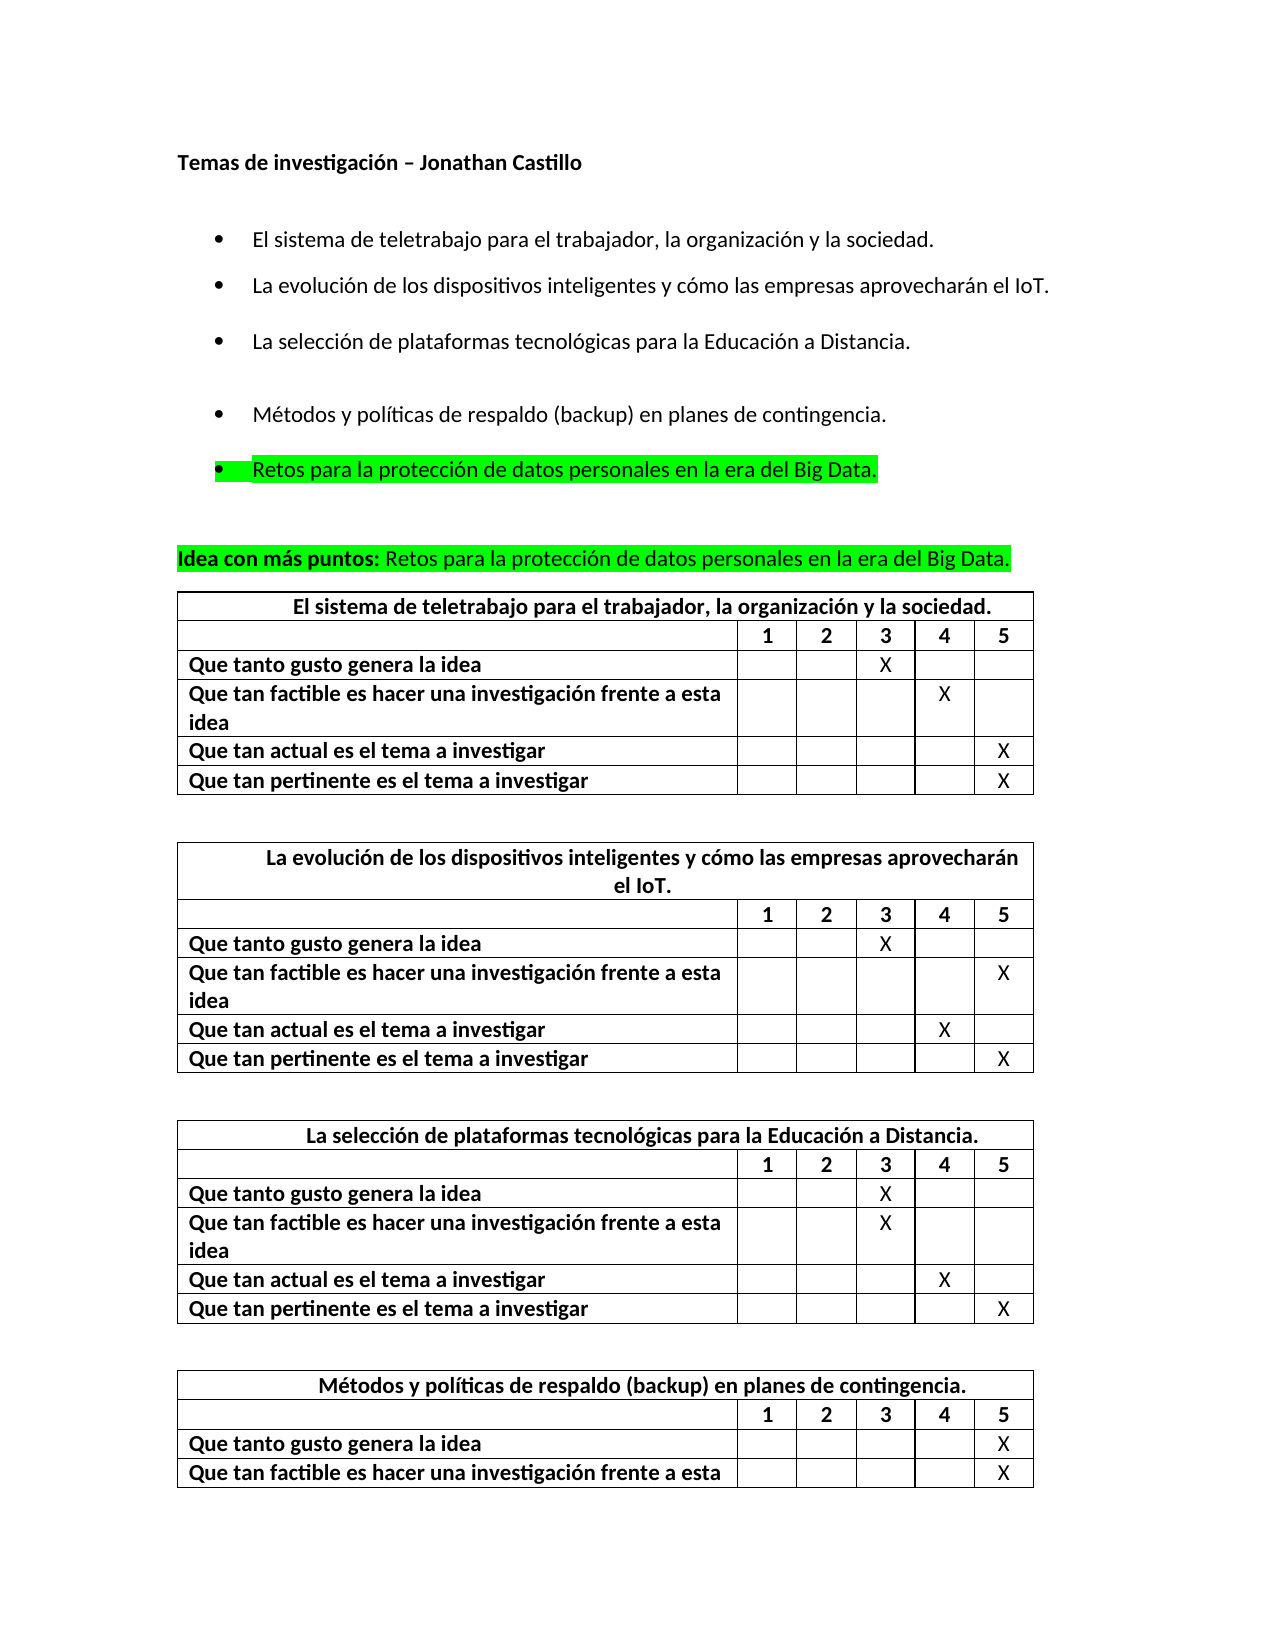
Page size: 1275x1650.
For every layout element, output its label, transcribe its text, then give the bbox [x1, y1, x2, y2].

list La evolución de los dispositivos inteligentes y cómo las empresas aprovecharán el IoT. [215, 272, 1098, 299]
table_cell [738, 1208, 796, 1264]
table_cell 2 [797, 1150, 856, 1178]
table_cell [797, 766, 856, 794]
table_cell 5 [975, 900, 1033, 928]
table_cell X [975, 1430, 1033, 1457]
table_cell [916, 1459, 974, 1487]
table_cell Que tan factible es hacer una investigación frente a esta idea [178, 680, 737, 736]
table_cell [975, 929, 1033, 957]
list Métodos y políticas de respaldo (backup) en planes de contingencia. [215, 400, 1098, 428]
table_cell X [975, 1459, 1033, 1487]
table_header La selección de plataformas tecnológicas para la Educación a Distancia. [178, 1121, 1033, 1149]
table_cell X [916, 680, 974, 736]
table_header Métodos y políticas de respaldo (backup) en planes de contingencia. [178, 1371, 1033, 1399]
table_cell Que tanto gusto genera la idea [178, 1179, 737, 1207]
table_cell [975, 680, 1033, 736]
table_cell 1 [738, 1400, 796, 1428]
table_cell [857, 958, 914, 1014]
table_cell [975, 1179, 1033, 1207]
table_cell 5 [975, 1150, 1033, 1178]
table_cell [797, 1430, 856, 1457]
table_cell 3 [857, 900, 914, 928]
table_cell Que tan factible es hacer una investigación frente a esta idea [178, 958, 737, 1014]
table_cell [916, 1208, 974, 1264]
table_cell [975, 1015, 1033, 1043]
table_cell X [916, 1015, 974, 1043]
table_cell [916, 651, 974, 678]
table_cell X [975, 766, 1033, 794]
table_cell [797, 1294, 856, 1322]
table_cell [738, 680, 796, 736]
table_cell [797, 1459, 856, 1487]
table_cell [857, 1430, 914, 1457]
table_cell 3 [857, 1150, 914, 1178]
table_cell [797, 958, 856, 1014]
table_cell 3 [857, 1400, 914, 1428]
table_header La evolución de los dispositivos inteligentes y cómo las empresas aprovecharán el IoT. [178, 843, 1033, 899]
table_cell [975, 1265, 1033, 1293]
table_cell [975, 1208, 1033, 1264]
table_cell [857, 1015, 914, 1043]
table_cell [797, 1179, 856, 1207]
table_cell 3 [857, 621, 914, 649]
subtitle Retos para la protección de datos personales en la era del Big Data. [215, 455, 1098, 483]
table_cell [738, 1294, 796, 1322]
table_cell [916, 1294, 974, 1322]
table_header El sistema de teletrabajo para el trabajador, la organización y la sociedad. [178, 593, 1033, 620]
table_cell X [857, 929, 914, 957]
table_cell [738, 1265, 796, 1293]
table_cell X [975, 1294, 1033, 1322]
table_cell [857, 1294, 914, 1322]
table_cell [178, 900, 737, 928]
table_cell 4 [916, 1400, 974, 1428]
table_cell [797, 737, 856, 765]
table_cell Que tanto gusto genera la idea [178, 651, 737, 678]
table_cell [738, 958, 796, 1014]
table_cell 2 [797, 1400, 856, 1428]
text Temas de investigación – Jonathan Castillo [177, 148, 1098, 176]
table_cell [975, 651, 1033, 678]
table_cell [916, 1179, 974, 1207]
table_cell 1 [738, 621, 796, 649]
table_cell [797, 680, 856, 736]
table_cell [178, 1150, 737, 1178]
table_cell [738, 766, 796, 794]
table_cell Que tan pertinente es el tema a investigar [178, 1044, 737, 1072]
table_cell [857, 766, 914, 794]
table_cell X [975, 958, 1033, 1014]
table_cell [857, 1459, 914, 1487]
table_cell [797, 1208, 856, 1264]
table_cell 4 [916, 1150, 974, 1178]
table_cell [738, 1044, 796, 1072]
table_cell 1 [738, 1150, 796, 1178]
table_cell [738, 1015, 796, 1043]
table_cell [178, 1400, 737, 1428]
subtitle La selección de plataformas tecnológicas para la Educación a Distancia. [215, 327, 1098, 355]
table_cell 2 [797, 621, 856, 649]
table_cell 4 [916, 621, 974, 649]
table_cell [738, 929, 796, 957]
table_cell Que tan pertinente es el tema a investigar [178, 766, 737, 794]
text Idea con más puntos: Retos para la protección de datos personales en la era del Big Data. [177, 544, 1098, 572]
list El sistema de teletrabajo para el trabajador, la organización y la sociedad. [215, 225, 1098, 253]
table_cell Que tan factible es hacer una investigación frente a esta idea [178, 1208, 737, 1264]
table_cell X [857, 1179, 914, 1207]
table_cell [797, 651, 856, 678]
table_cell 1 [738, 900, 796, 928]
table_cell [797, 1044, 856, 1072]
table_cell 2 [797, 900, 856, 928]
table_cell [857, 680, 914, 736]
table_cell Que tanto gusto genera la idea [178, 1430, 737, 1457]
table_cell X [857, 1208, 914, 1264]
table_cell [738, 651, 796, 678]
table_cell 5 [975, 1400, 1033, 1428]
table_cell X [857, 651, 914, 678]
table_cell [738, 1430, 796, 1457]
table_cell X [975, 737, 1033, 765]
table_cell 4 [916, 900, 974, 928]
table_cell [738, 737, 796, 765]
table_cell [916, 958, 974, 1014]
table_cell Que tan pertinente es el tema a investigar [178, 1294, 737, 1322]
table_cell [916, 766, 974, 794]
table_cell [916, 737, 974, 765]
table_cell [178, 621, 737, 649]
table_cell X [975, 1044, 1033, 1072]
table_cell Que tan actual es el tema a investigar [178, 1015, 737, 1043]
table_cell [738, 1179, 796, 1207]
table_cell 5 [975, 621, 1033, 649]
table_cell [916, 1430, 974, 1457]
table_cell Que tan factible es hacer una investigación frente a esta [178, 1459, 737, 1487]
table_cell [857, 1265, 914, 1293]
table_cell Que tan actual es el tema a investigar [178, 737, 737, 765]
table_cell [797, 1265, 856, 1293]
table_cell [857, 737, 914, 765]
table_cell X [916, 1265, 974, 1293]
table_cell [916, 929, 974, 957]
table_cell [738, 1459, 796, 1487]
table_cell [797, 1015, 856, 1043]
table_cell [916, 1044, 974, 1072]
table_cell [797, 929, 856, 957]
table_cell [857, 1044, 914, 1072]
table_cell Que tanto gusto genera la idea [178, 929, 737, 957]
table_cell Que tan actual es el tema a investigar [178, 1265, 737, 1293]
